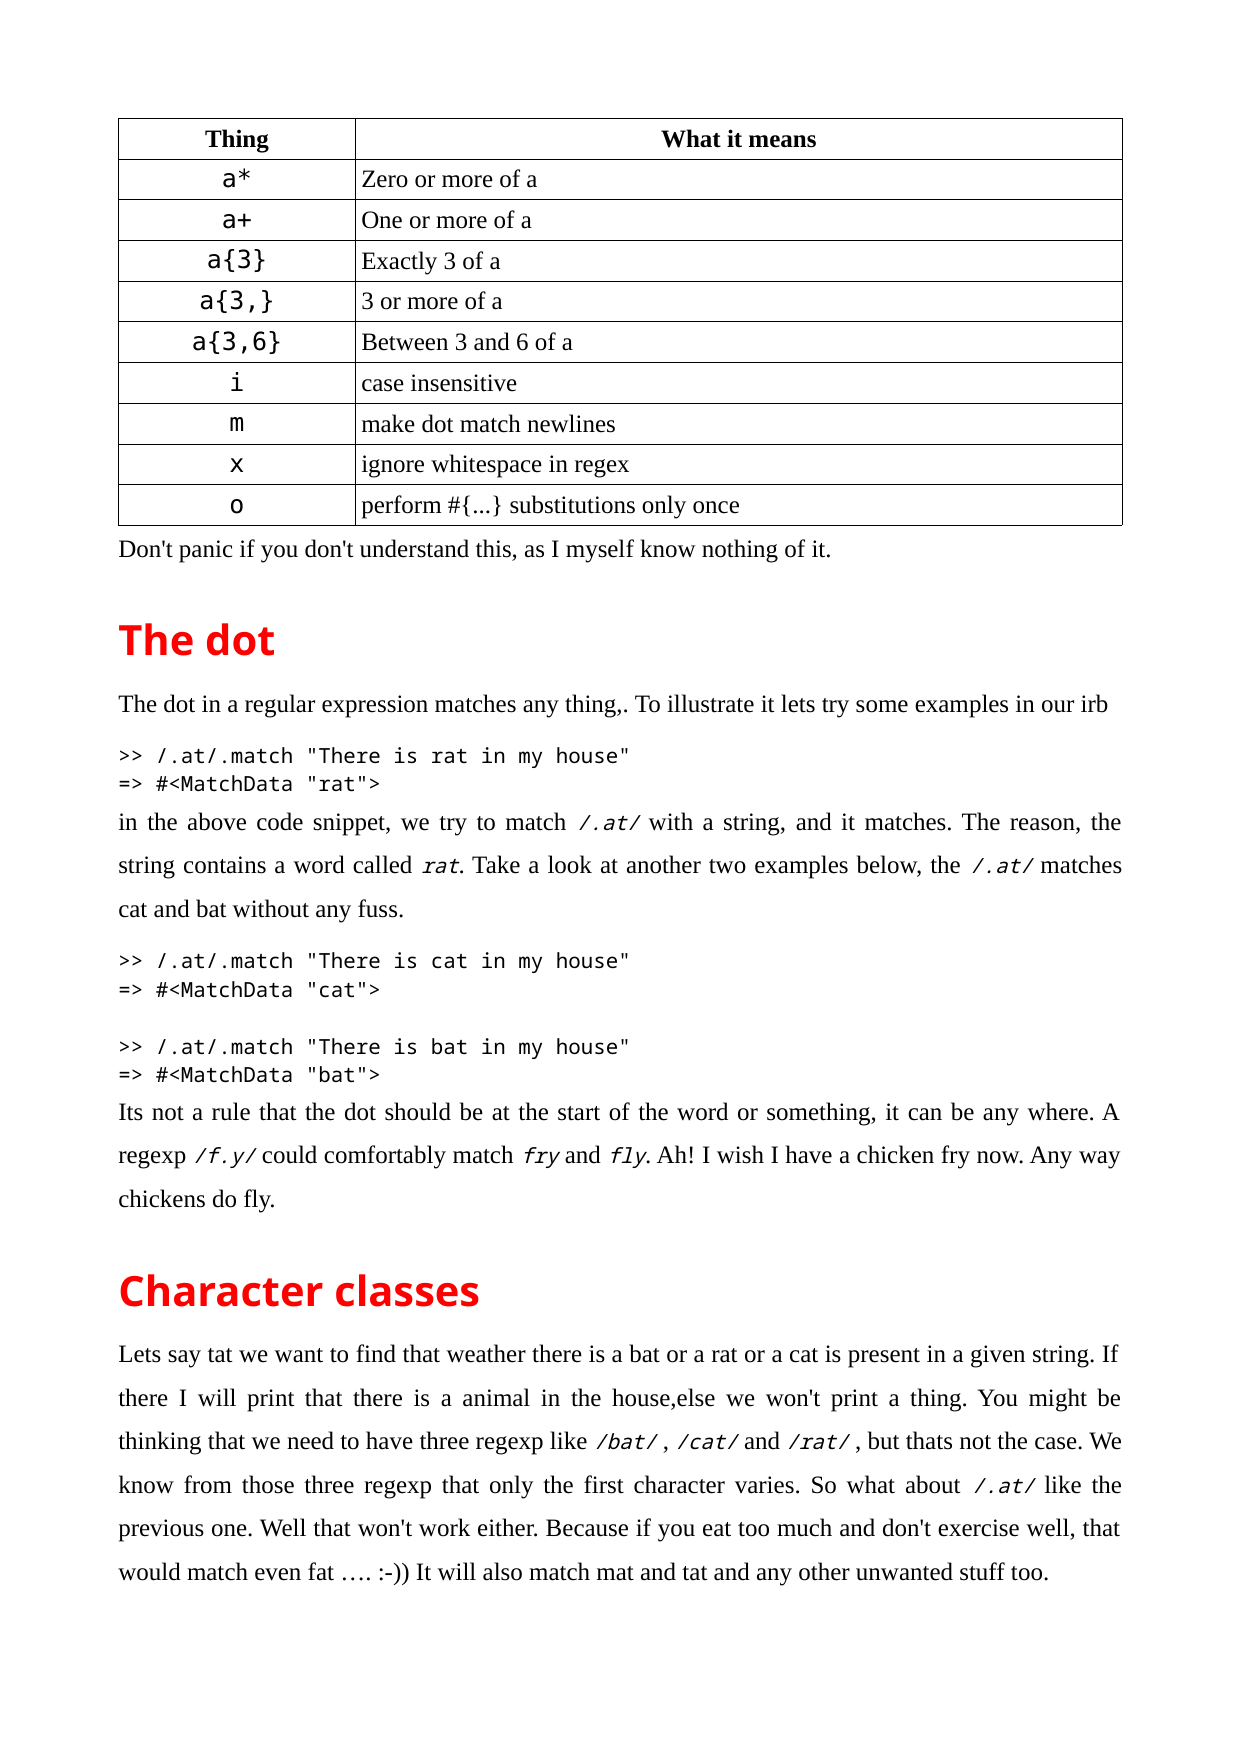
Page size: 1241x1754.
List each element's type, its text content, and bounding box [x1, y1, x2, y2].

table_cell Exactly 3 of a [356, 241, 1122, 281]
text => #<MatchData "bat"> [118, 1060, 1122, 1089]
table_cell a+ [119, 200, 355, 240]
table_cell i [119, 363, 355, 403]
table_cell a{3,6} [119, 322, 355, 362]
table_cell perform #{...} substitutions only once [356, 485, 1122, 525]
text Lets say tat we want to find that weather there is a bat or a rat or a cat is present in a given string. If there I will print that there is a animal in the house,else we won't print a thing. You might be thinking that we need to have three regexp like /bat/ , /cat/ and /rat/ , but thats not the case. We know from those three regexp that only the first character varies. So what about /.at/ like the previous one. Well that won't work either. Because if you eat too much and don't exercise well, that would match even fat …. :-)) It will also match mat and tat and any other unwanted stuff too. [118, 1339, 1122, 1585]
text => #<MatchData "cat"> [118, 975, 1122, 1003]
table_header Thing [119, 119, 355, 158]
table_cell a{3} [119, 241, 355, 281]
text The dot in a regular expression matches any thing,. To illustrate it lets try some examples in our irb [118, 689, 1122, 718]
table_cell case insensitive [356, 363, 1122, 403]
text >> /.at/.match "There is rat in my house" [118, 741, 1122, 769]
text Don't panic if you don't understand this, as I myself know nothing of it. [118, 534, 1122, 563]
text Its not a rule that the dot should be at the start of the word or something, it can be any where. A regexp /f.y/ could comfortably match fry and fly. Ah! I wish I have a chicken fry now. Any way chickens do fly. [118, 1097, 1122, 1213]
table_cell One or more of a [356, 200, 1122, 240]
table_cell 3 or more of a [356, 282, 1122, 321]
table_cell make dot match newlines [356, 404, 1122, 443]
text >> /.at/.match "There is bat in my house" [118, 1032, 1122, 1060]
table_cell x [119, 445, 355, 484]
subtitle The dot [118, 611, 1122, 668]
table_cell Between 3 and 6 of a [356, 322, 1122, 362]
text >> /.at/.match "There is cat in my house" [118, 946, 1122, 975]
text in the above code snippet, we try to match /.at/ with a string, and it matches. The reason, the string contains a word called rat. Take a look at another two examples below, the /.at/ matches cat and bat without any fuss. [118, 807, 1122, 923]
table_cell ignore whitespace in regex [356, 445, 1122, 484]
text => #<MatchData "rat"> [118, 769, 1122, 798]
table_cell a{3,} [119, 282, 355, 321]
table_header What it means [356, 119, 1122, 158]
table_cell o [119, 485, 355, 525]
table_cell a* [119, 160, 355, 199]
subtitle Character classes [118, 1261, 1122, 1318]
table_cell m [119, 404, 355, 443]
table_cell Zero or more of a [356, 160, 1122, 199]
